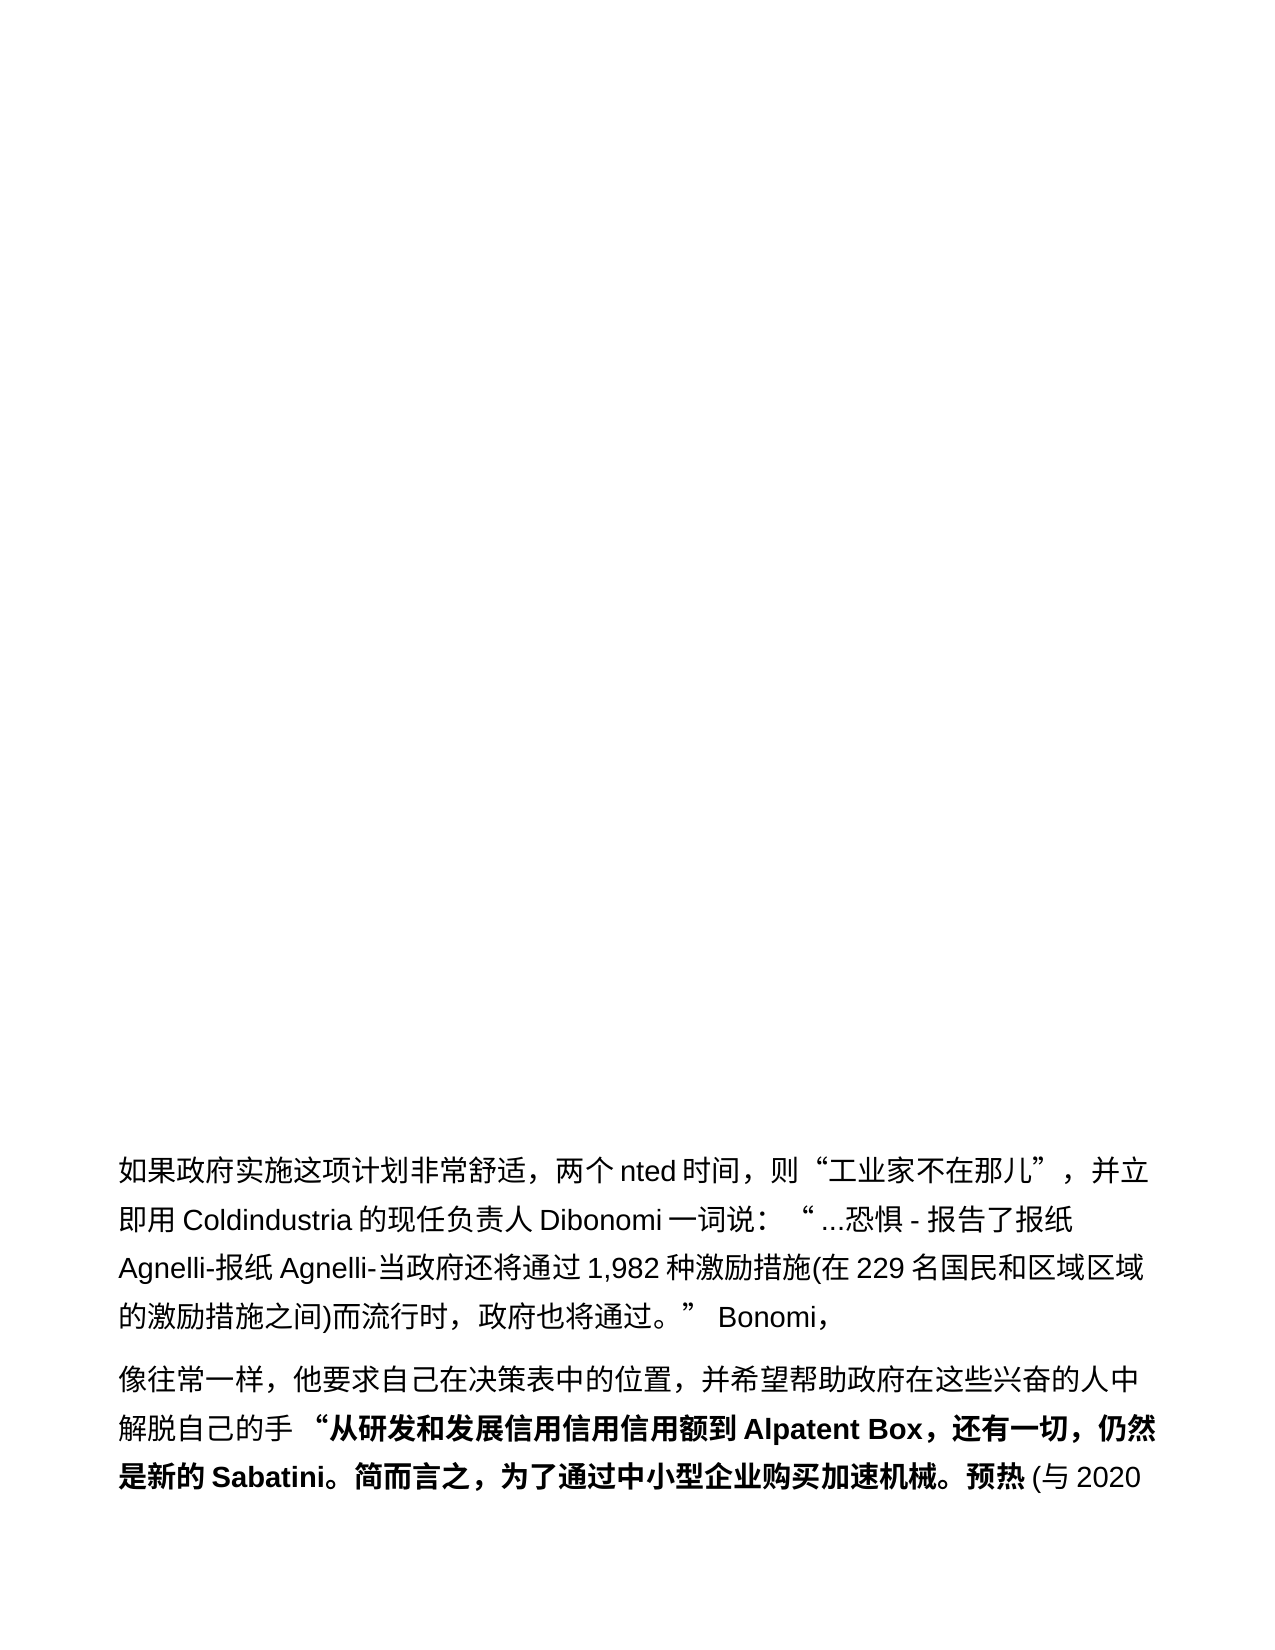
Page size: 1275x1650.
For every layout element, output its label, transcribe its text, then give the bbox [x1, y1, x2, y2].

text 像往常一样，他要求自己在决策表中的位置，并希望帮助政府在这些兴奋的人中解脱自己的手 “从研发和发展信用信用信用额到Alpatent Box，还有一切，仍然是新的Sabatini。简而言之，为了通过中小型企业购买加速机械。预热 (与2020 [118, 1357, 1157, 1496]
text 如果政府实施这项计划非常舒适，两个nted时间，则“工业家不在那儿”，并立即用Coldindustria的现任负责人Dibonomi一词说：“ ...恐惧 - 报告了报纸Agnelli-报纸Agnelli-当政府还将通过1,982种激励措施(在229名国民和区域区域的激励措施之间)而流行时，政府也将通过。” Bonomi， [118, 118, 1157, 1336]
